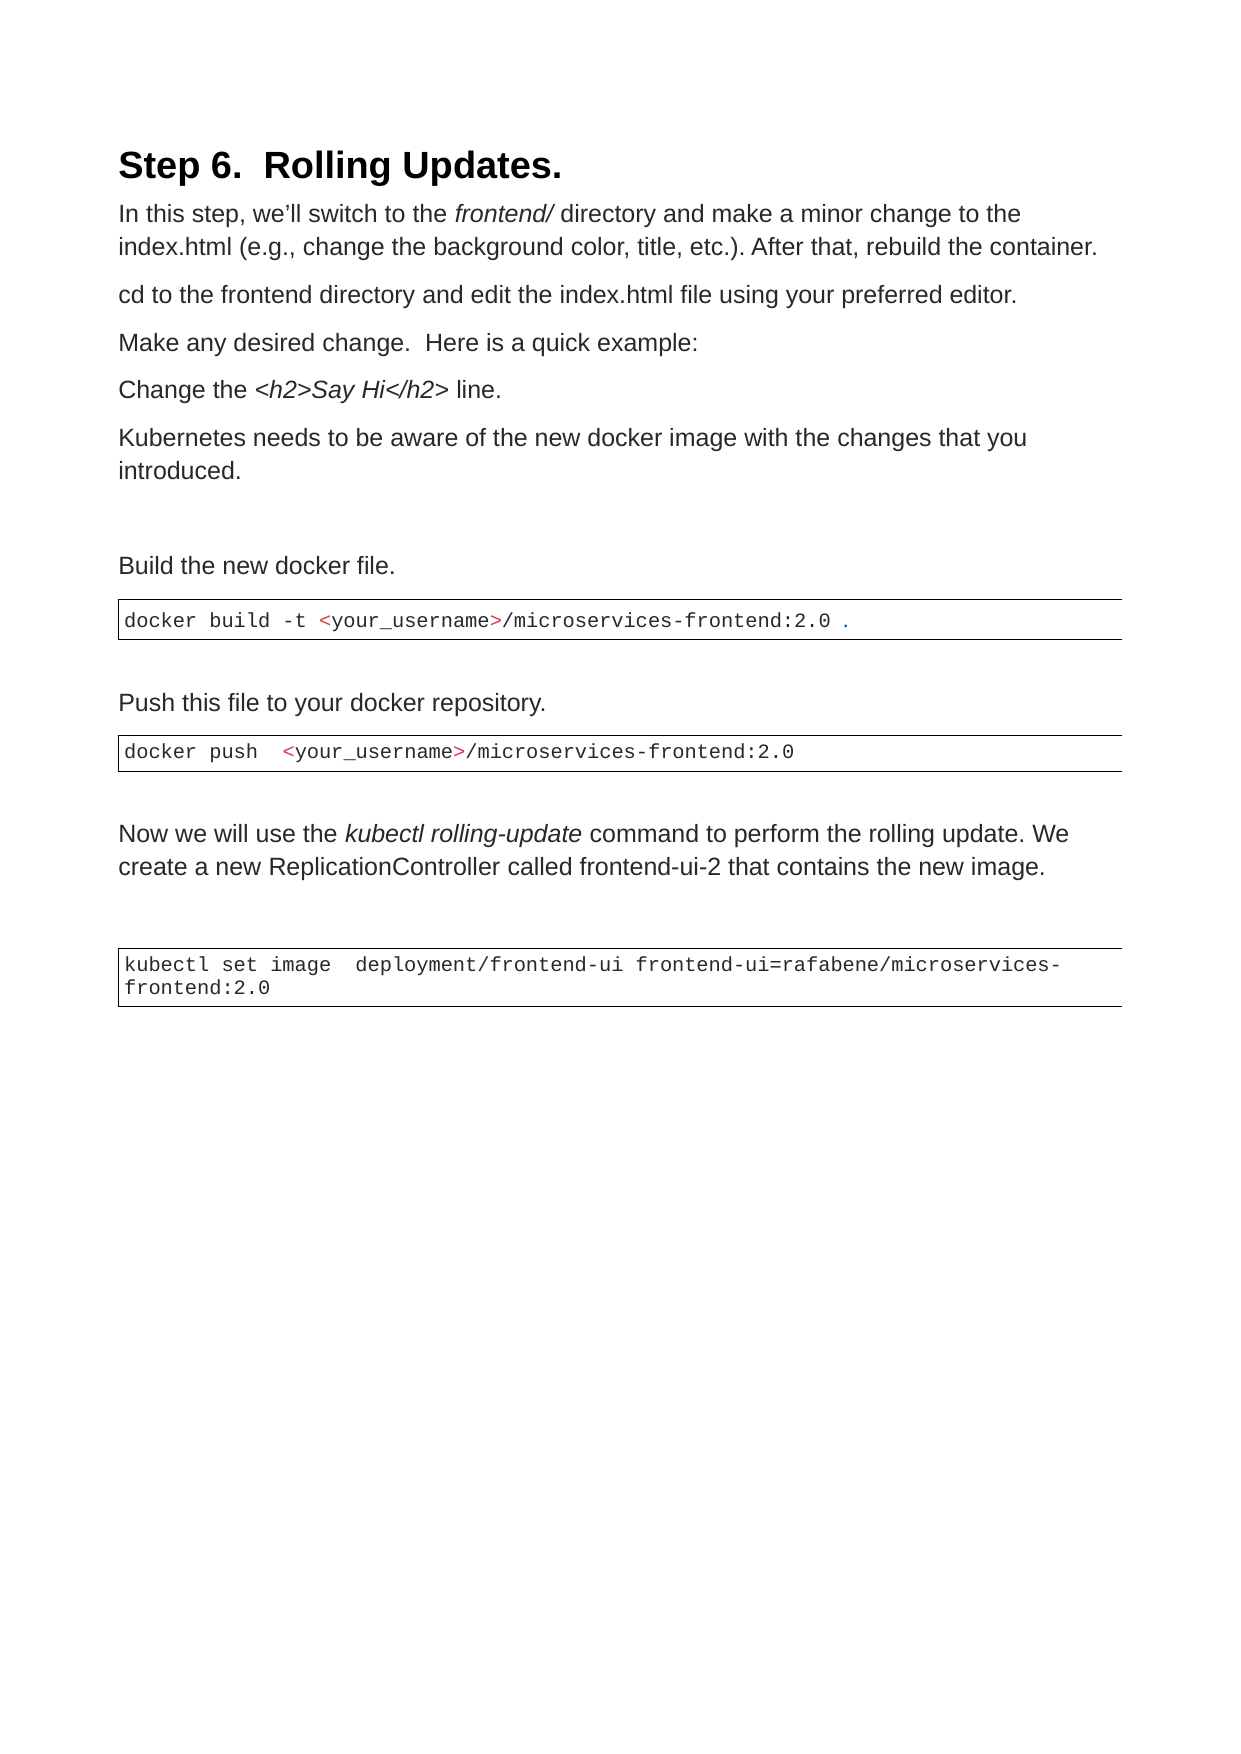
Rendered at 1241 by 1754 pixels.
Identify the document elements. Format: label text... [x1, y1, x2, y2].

text Make any desired change. Here is a quick example: [118, 327, 1122, 356]
table_header kubectl set image deployment/frontend-ui frontend-ui=rafabene/microservices-frontend:2.0 [119, 949, 1122, 1006]
text Push this file to your docker repository. [118, 688, 1122, 716]
text Build the new docker file. [118, 551, 1122, 580]
table_header docker push <your_username>/microservices-frontend:2.0 [119, 736, 1122, 771]
text cd to the frontend directory and edit the index.html file using your preferred editor. [118, 280, 1122, 309]
subtitle Step 6. Rolling Updates. [118, 143, 1122, 187]
text Change the <h2>Say Hi</h2> line. [118, 375, 1122, 404]
text Kubernetes needs to be aware of the new docker image with the changes that you introduced. [118, 423, 1122, 484]
text In this step, we’ll switch to the frontend/ directory and make a minor change to the index.html (e.g., change the background color, title, etc.). After that, rebuild the container. [118, 199, 1122, 261]
text Now we will use the kubectl rolling-update command to perform the rolling update. We create a new ReplicationController called frontend-ui-2 that contains the new image. [118, 819, 1122, 881]
table_header docker build -t <your_username>/microservices-frontend:2.0 . [119, 600, 1122, 639]
